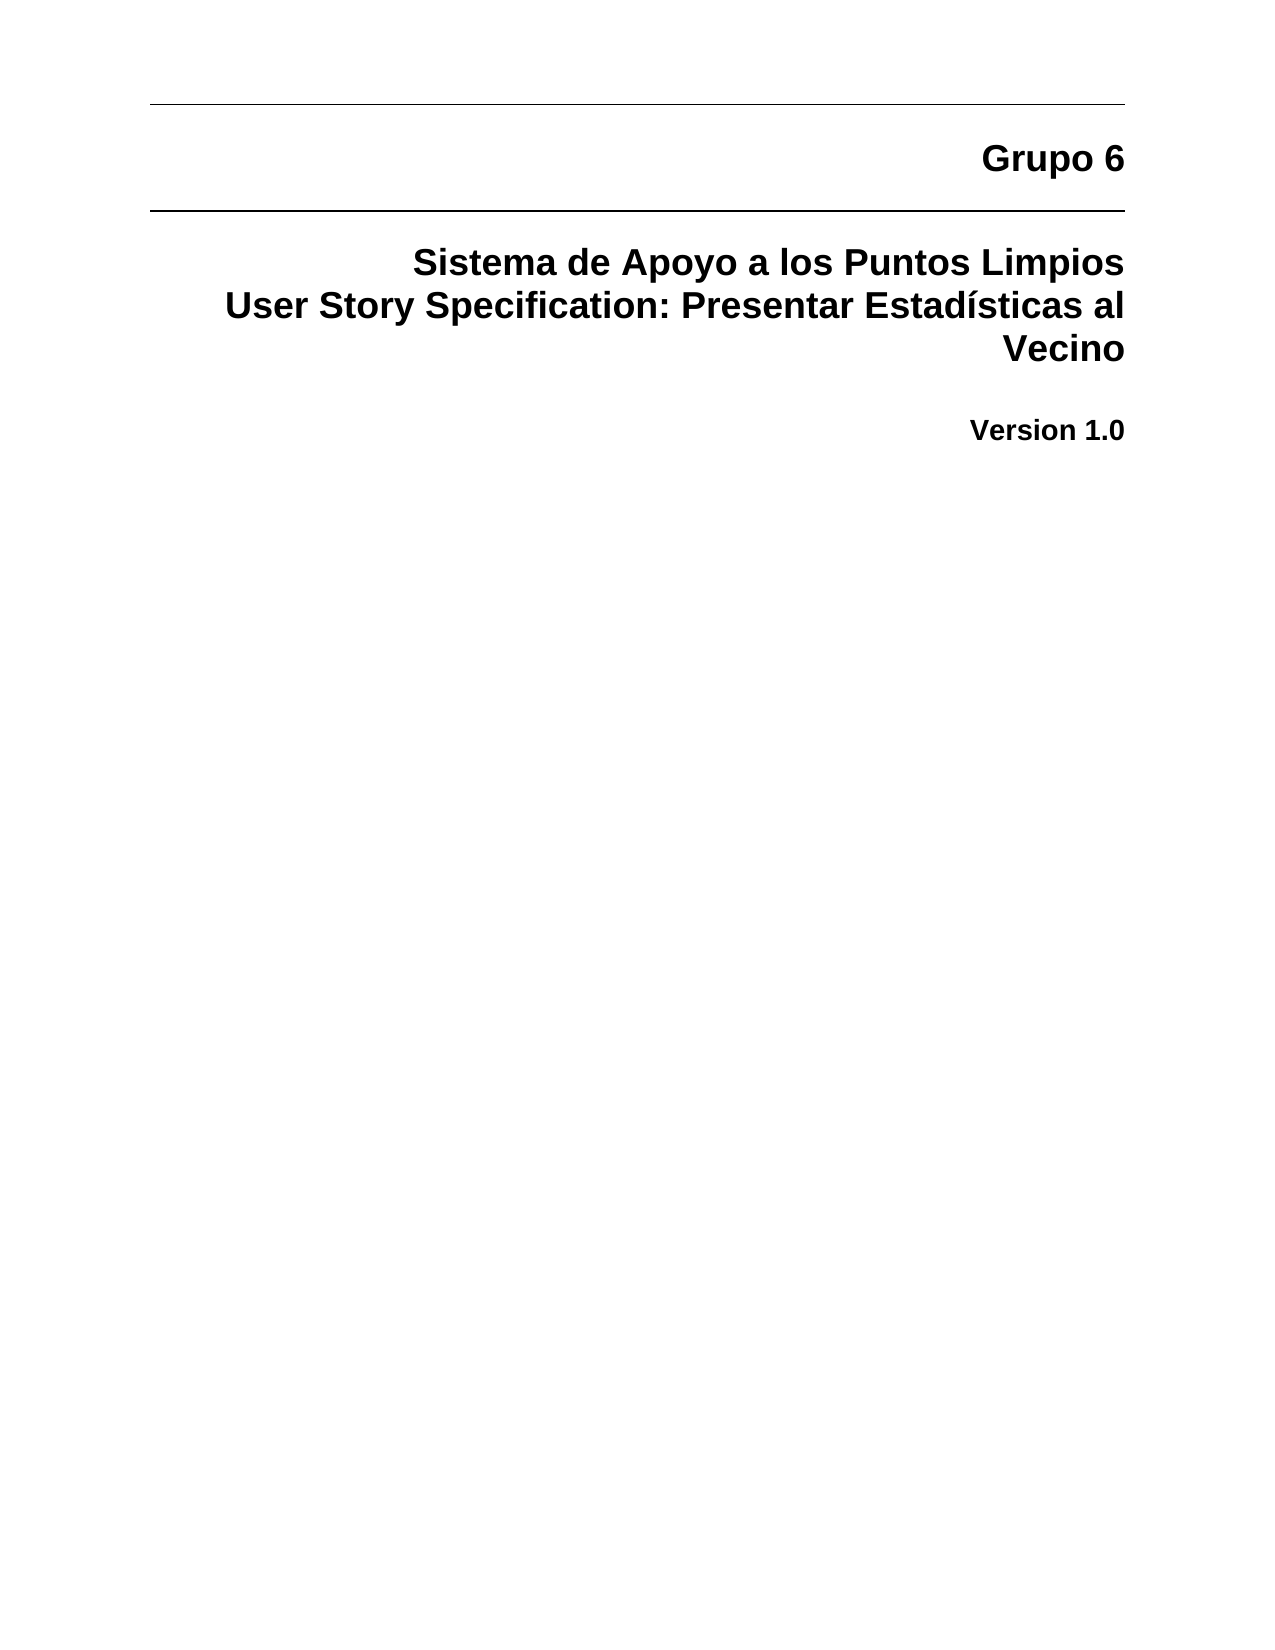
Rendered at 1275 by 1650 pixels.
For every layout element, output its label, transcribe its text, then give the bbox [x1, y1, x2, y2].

subtitle User Story Specification: Presentar Estadísticas al Vecino [150, 283, 1125, 370]
subtitle Version 1.0 [150, 413, 1125, 446]
subtitle Sistema de Apoyo a los Puntos Limpios [150, 240, 1125, 283]
